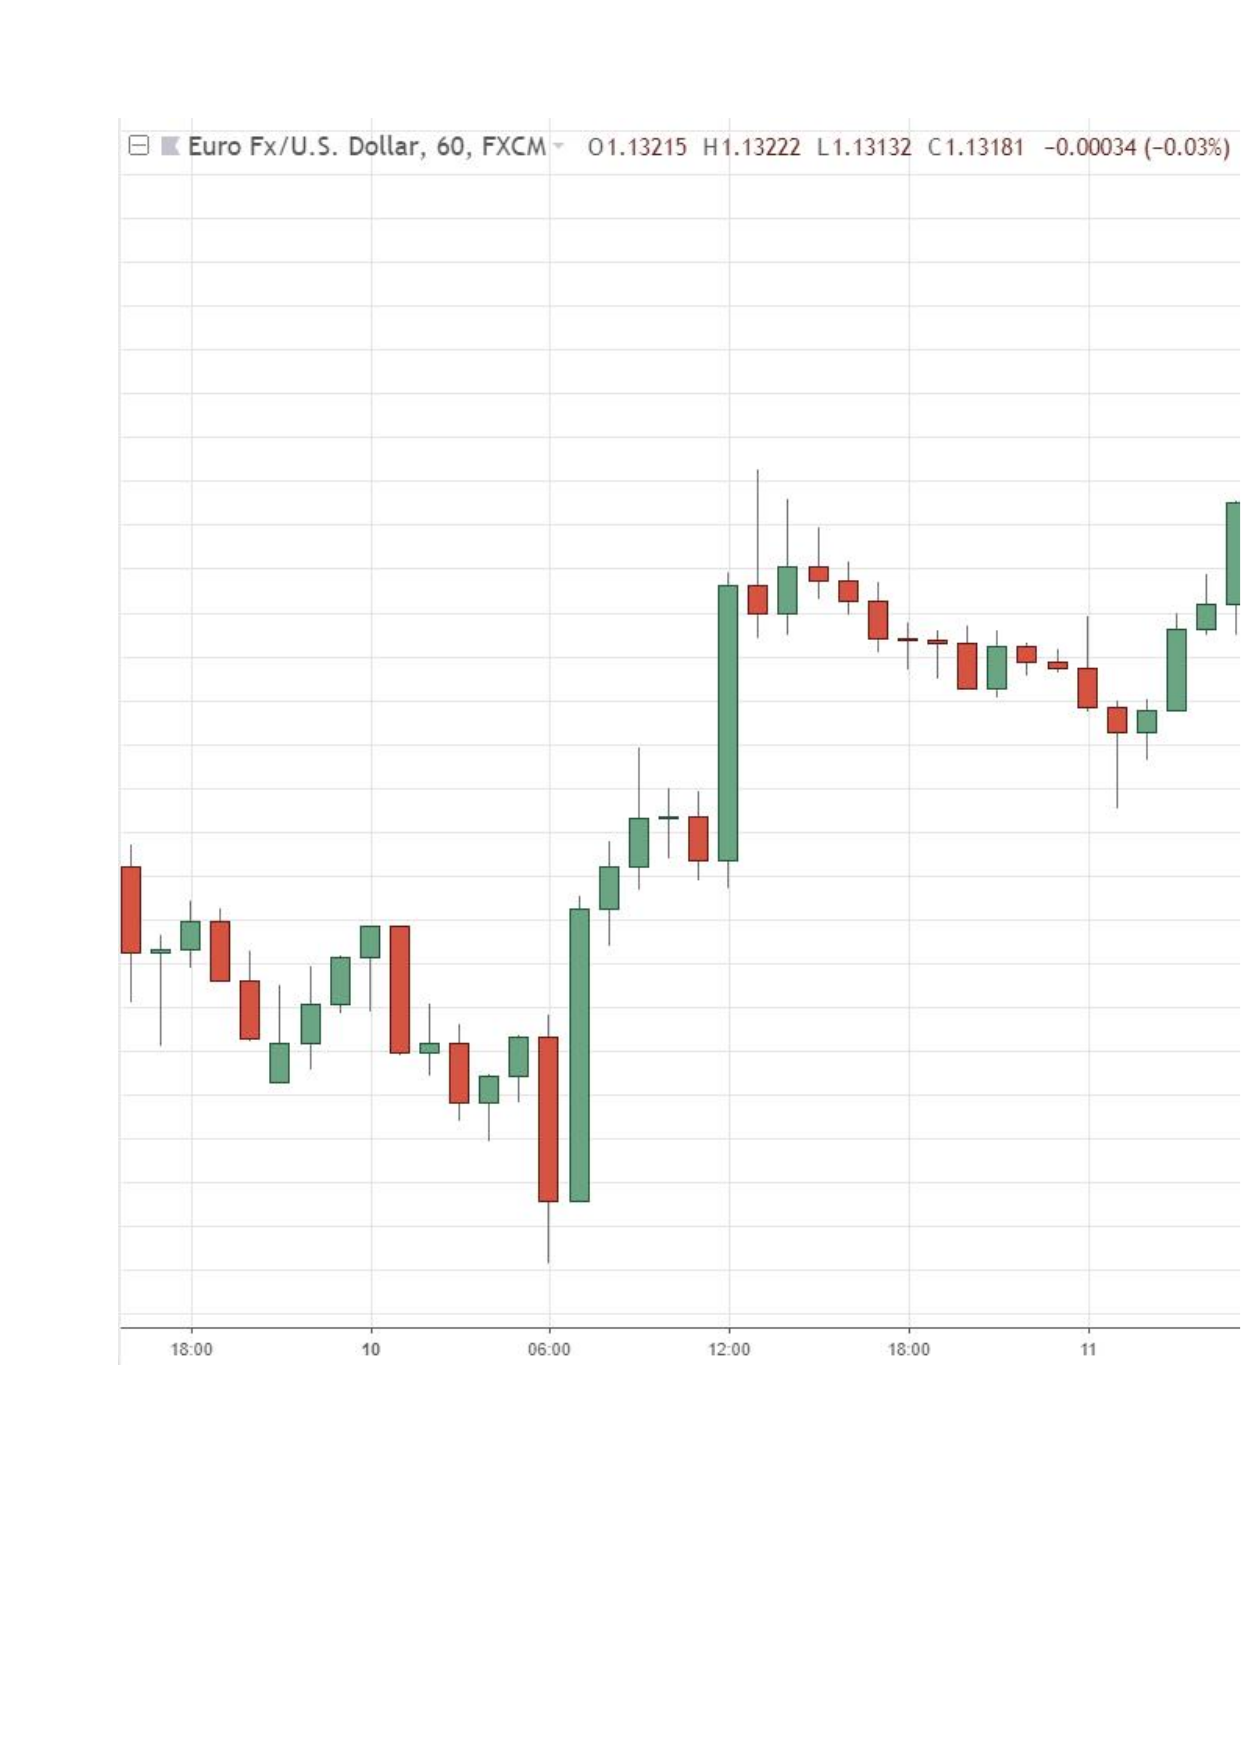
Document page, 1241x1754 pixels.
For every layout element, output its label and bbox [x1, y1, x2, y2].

picture [118, 118, 1241, 1365]
